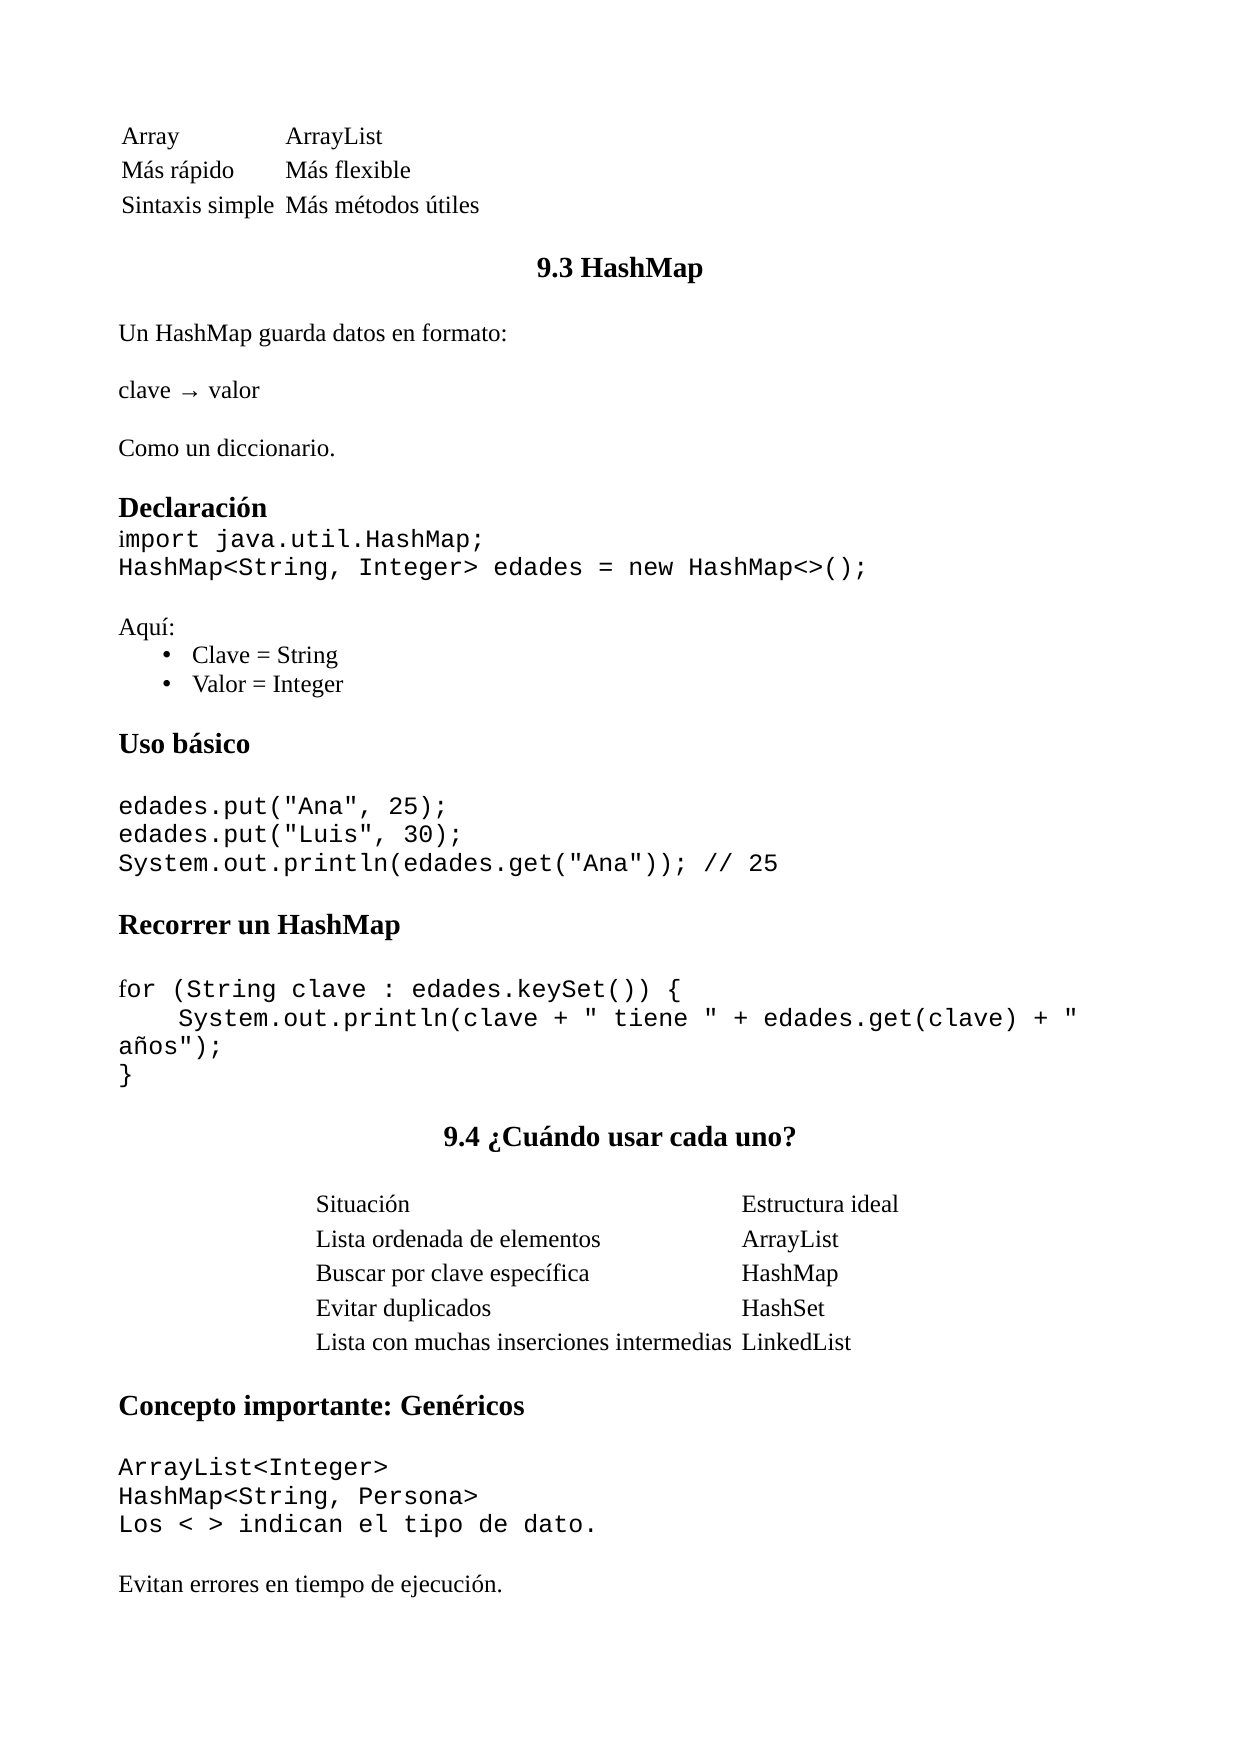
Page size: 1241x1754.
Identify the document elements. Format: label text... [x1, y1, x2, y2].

text Uso básico [118, 727, 1122, 760]
table_cell Evitar duplicados [313, 1290, 738, 1324]
text Concepto importante: Genéricos [118, 1388, 1122, 1421]
text Declaración [118, 490, 1122, 524]
text Evitan errores en tiempo de ejecución. [118, 1569, 1122, 1597]
text import java.util.HashMap; [118, 524, 1122, 554]
text } [118, 1062, 1122, 1090]
table_header ArrayList [282, 118, 491, 153]
table_cell HashMap [739, 1255, 927, 1290]
table_header Estructura ideal [739, 1186, 927, 1221]
text 9.3 HashMap [118, 251, 1122, 284]
text Los < > indican el tipo de dato. [118, 1512, 1122, 1540]
table_cell Sintaxis simple [118, 187, 282, 222]
text Recorrer un HashMap [118, 907, 1122, 941]
list Clave = String [162, 640, 1122, 669]
text HashMap<String, Integer> edades = new HashMap<>(); [118, 554, 1122, 583]
list Valor = Integer [162, 669, 1122, 698]
table_cell Más flexible [282, 153, 491, 187]
text edades.put("Ana", 25); [118, 794, 1122, 822]
text System.out.println(edades.get("Ana")); // 25 [118, 850, 1122, 879]
text clave → valor [118, 375, 1122, 404]
table_cell ArrayList [739, 1221, 927, 1255]
table_cell Lista con muchas inserciones intermedias [313, 1325, 738, 1359]
text 9.4 ¿Cuándo usar cada uno? [118, 1119, 1122, 1153]
table_cell LinkedList [739, 1325, 927, 1359]
text ArrayList<Integer> [118, 1455, 1122, 1483]
table_cell HashSet [739, 1290, 927, 1324]
text System.out.println(clave + " tiene " + edades.get(clave) + " años"); [118, 1005, 1122, 1062]
table_header Array [118, 118, 282, 153]
table_cell Buscar por clave específica [313, 1255, 738, 1290]
table_cell Lista ordenada de elementos [313, 1221, 738, 1255]
table_header Situación [313, 1186, 738, 1221]
text HashMap<String, Persona> [118, 1483, 1122, 1512]
text edades.put("Luis", 30); [118, 822, 1122, 850]
table_cell Más métodos útiles [282, 187, 491, 222]
text Como un diccionario. [118, 433, 1122, 461]
table_cell Más rápido [118, 153, 282, 187]
text Un HashMap guarda datos en formato: [118, 318, 1122, 346]
text for (String clave : edades.keySet()) { [118, 974, 1122, 1005]
text Aquí: [118, 612, 1122, 640]
